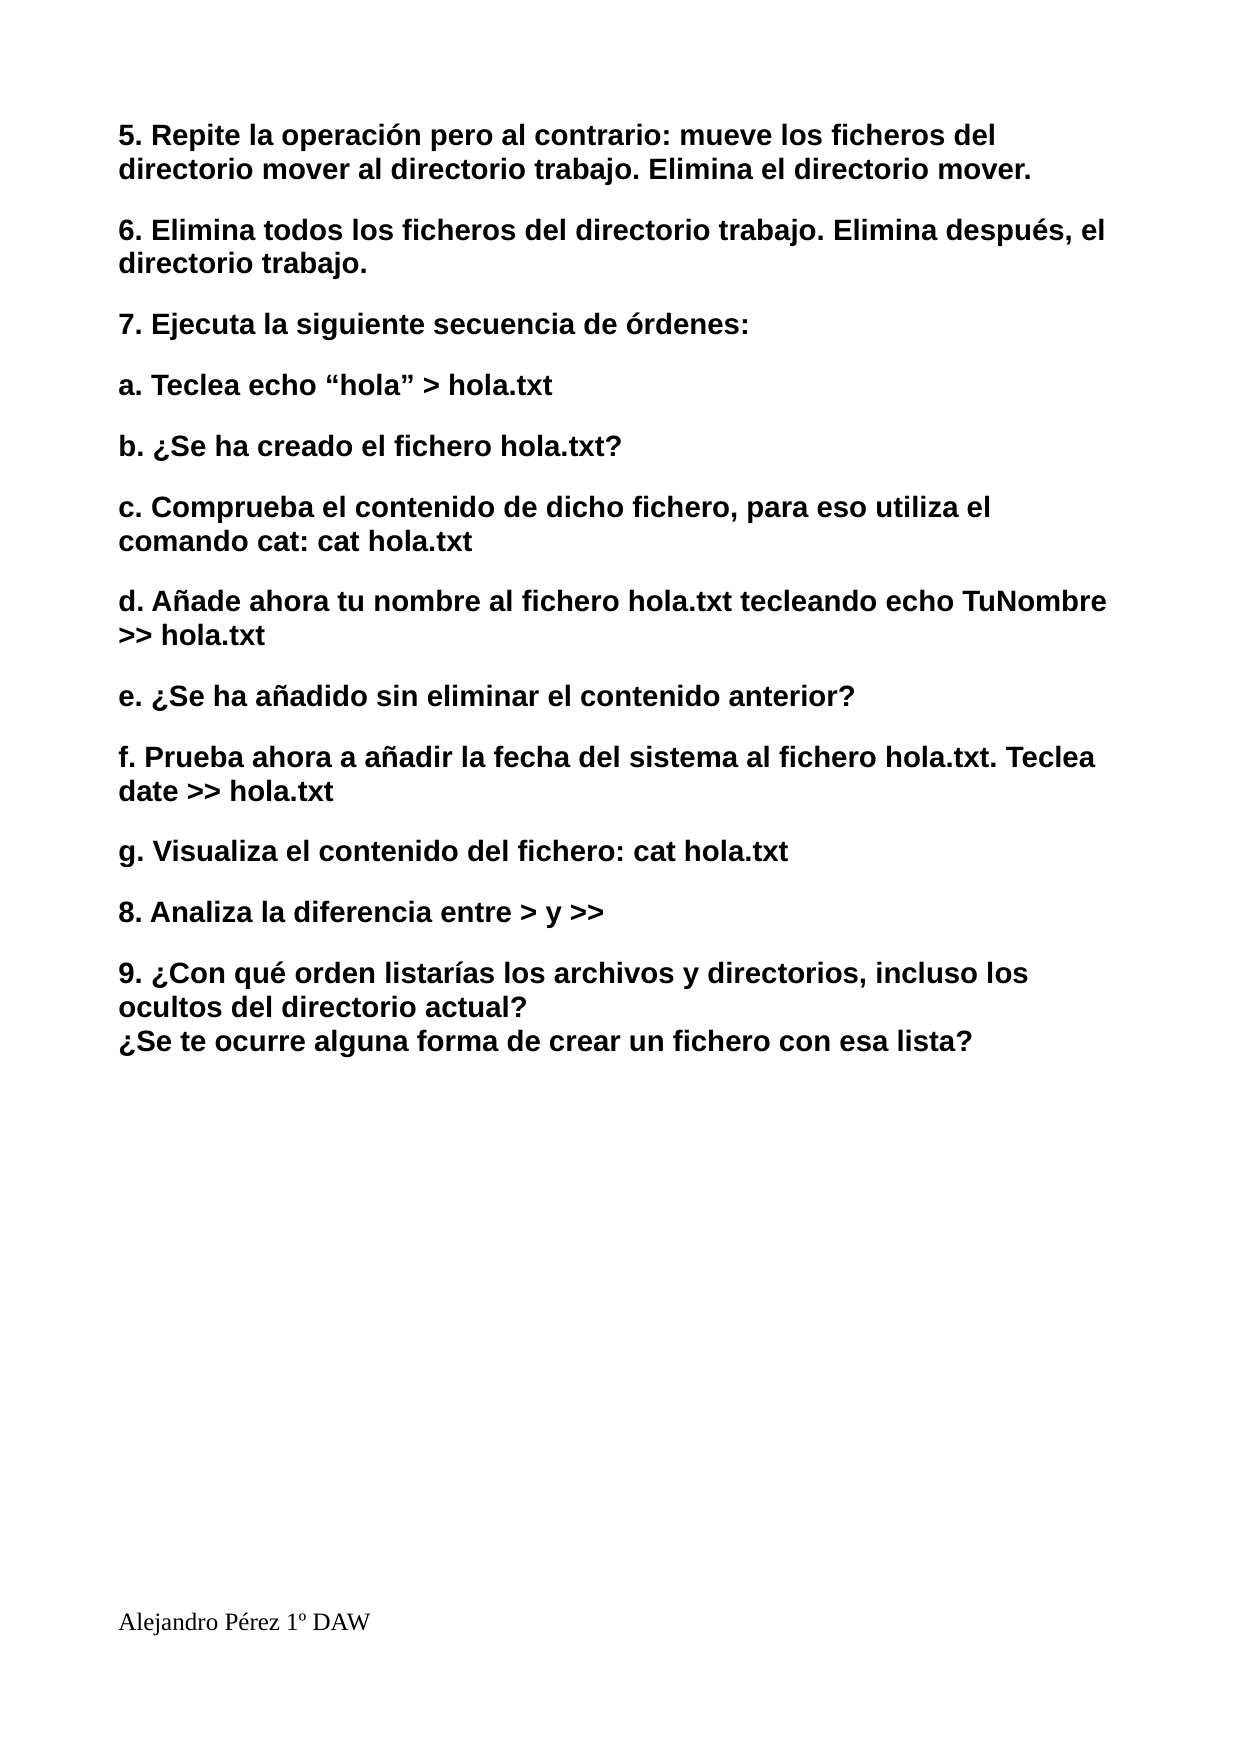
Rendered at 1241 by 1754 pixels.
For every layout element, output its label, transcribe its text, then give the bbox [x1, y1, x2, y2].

subtitle d. Añade ahora tu nombre al fichero hola.txt tecleando echo TuNombre >> hola.txt [118, 584, 1122, 652]
subtitle 8. Analiza la diferencia entre > y >> [118, 895, 1122, 929]
subtitle e. ¿Se ha añadido sin eliminar el contenido anterior? [118, 679, 1122, 713]
subtitle 6. Elimina todos los ficheros del directorio trabajo. Elimina después, el directorio trabajo. [118, 213, 1122, 280]
subtitle f. Prueba ahora a añadir la fecha del sistema al fichero hola.txt. Teclea date >> hola.txt [118, 740, 1122, 807]
subtitle a. Teclea echo “hola” > hola.txt [118, 368, 1122, 402]
subtitle b. ¿Se ha creado el fichero hola.txt? [118, 429, 1122, 463]
subtitle 7. Ejecuta la siguiente secuencia de órdenes: [118, 307, 1122, 341]
subtitle c. Comprueba el contenido de dicho fichero, para eso utiliza el comando cat: cat hola.txt [118, 490, 1122, 557]
subtitle g. Visualiza el contenido del fichero: cat hola.txt [118, 834, 1122, 868]
subtitle 5. Repite la operación pero al contrario: mueve los ficheros del directorio mover al directorio trabajo. Elimina el directorio mover. [118, 118, 1122, 186]
subtitle 9. ¿Con qué orden listarías los archivos y directorios, incluso los ocultos del directorio actual? ¿Se te ocurre alguna forma de crear un fichero con esa lista? [118, 956, 1122, 1057]
